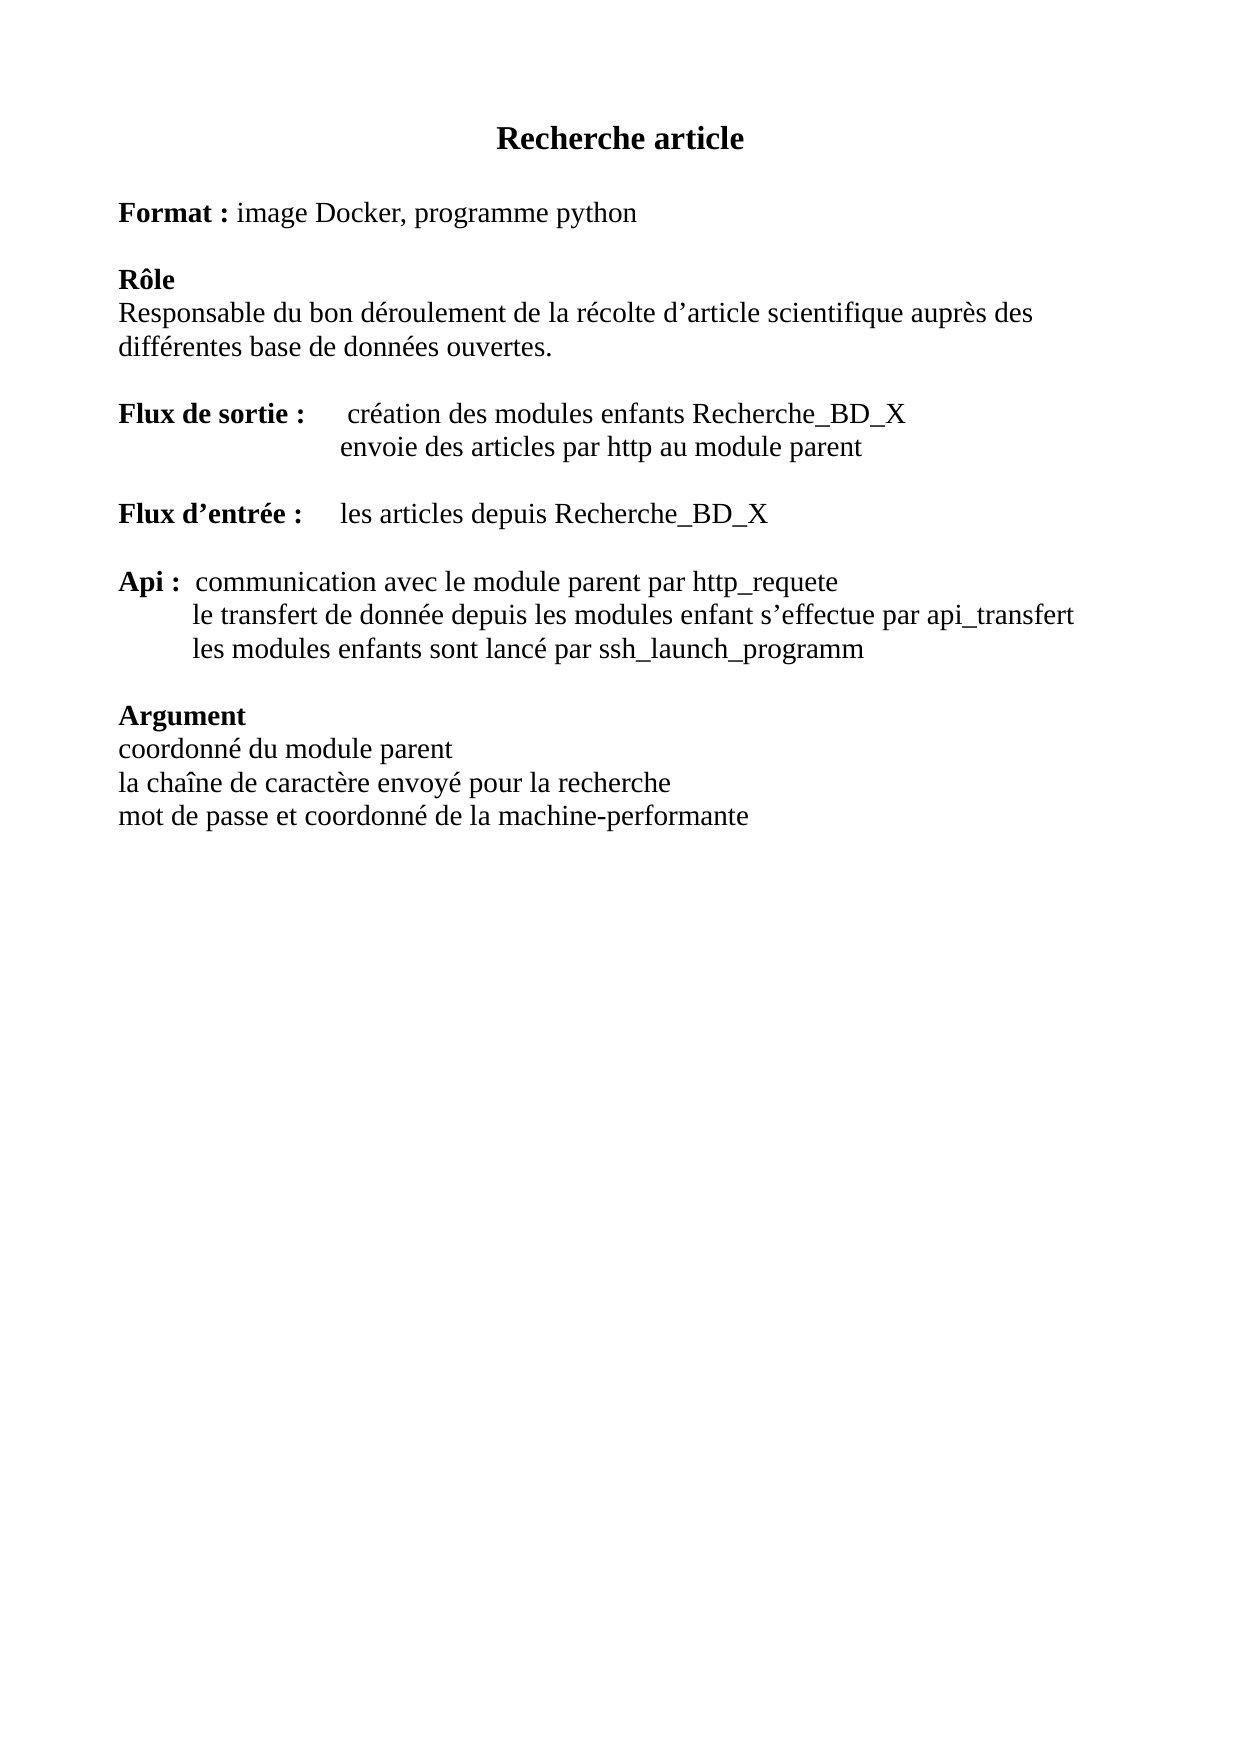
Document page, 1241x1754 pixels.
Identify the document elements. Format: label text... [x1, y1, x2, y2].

text Flux d’entrée : les articles depuis Recherche_BD_X [118, 497, 1122, 530]
text le transfert de donnée depuis les modules enfant s’effectue par api_transfert [118, 597, 1122, 631]
text coordonné du module parent [118, 731, 1122, 765]
text Format : image Docker, programme python [118, 195, 1122, 228]
text mot de passe et coordonné de la machine-performante [118, 798, 1122, 832]
text Argument [118, 698, 1122, 731]
text les modules enfants sont lancé par ssh_launch_programm [118, 631, 1122, 664]
text Responsable du bon déroulement de la récolte d’article scientifique auprès des différentes base de données ouvertes. [118, 295, 1122, 362]
text Rôle [118, 262, 1122, 295]
text la chaîne de caractère envoyé pour la recherche [118, 765, 1122, 798]
text Api : communication avec le module parent par http_requete [118, 564, 1122, 597]
text Flux de sortie : création des modules enfants Recherche_BD_X [118, 396, 1122, 429]
text envoie des articles par http au module parent [118, 429, 1122, 463]
text Recherche article [118, 118, 1122, 156]
